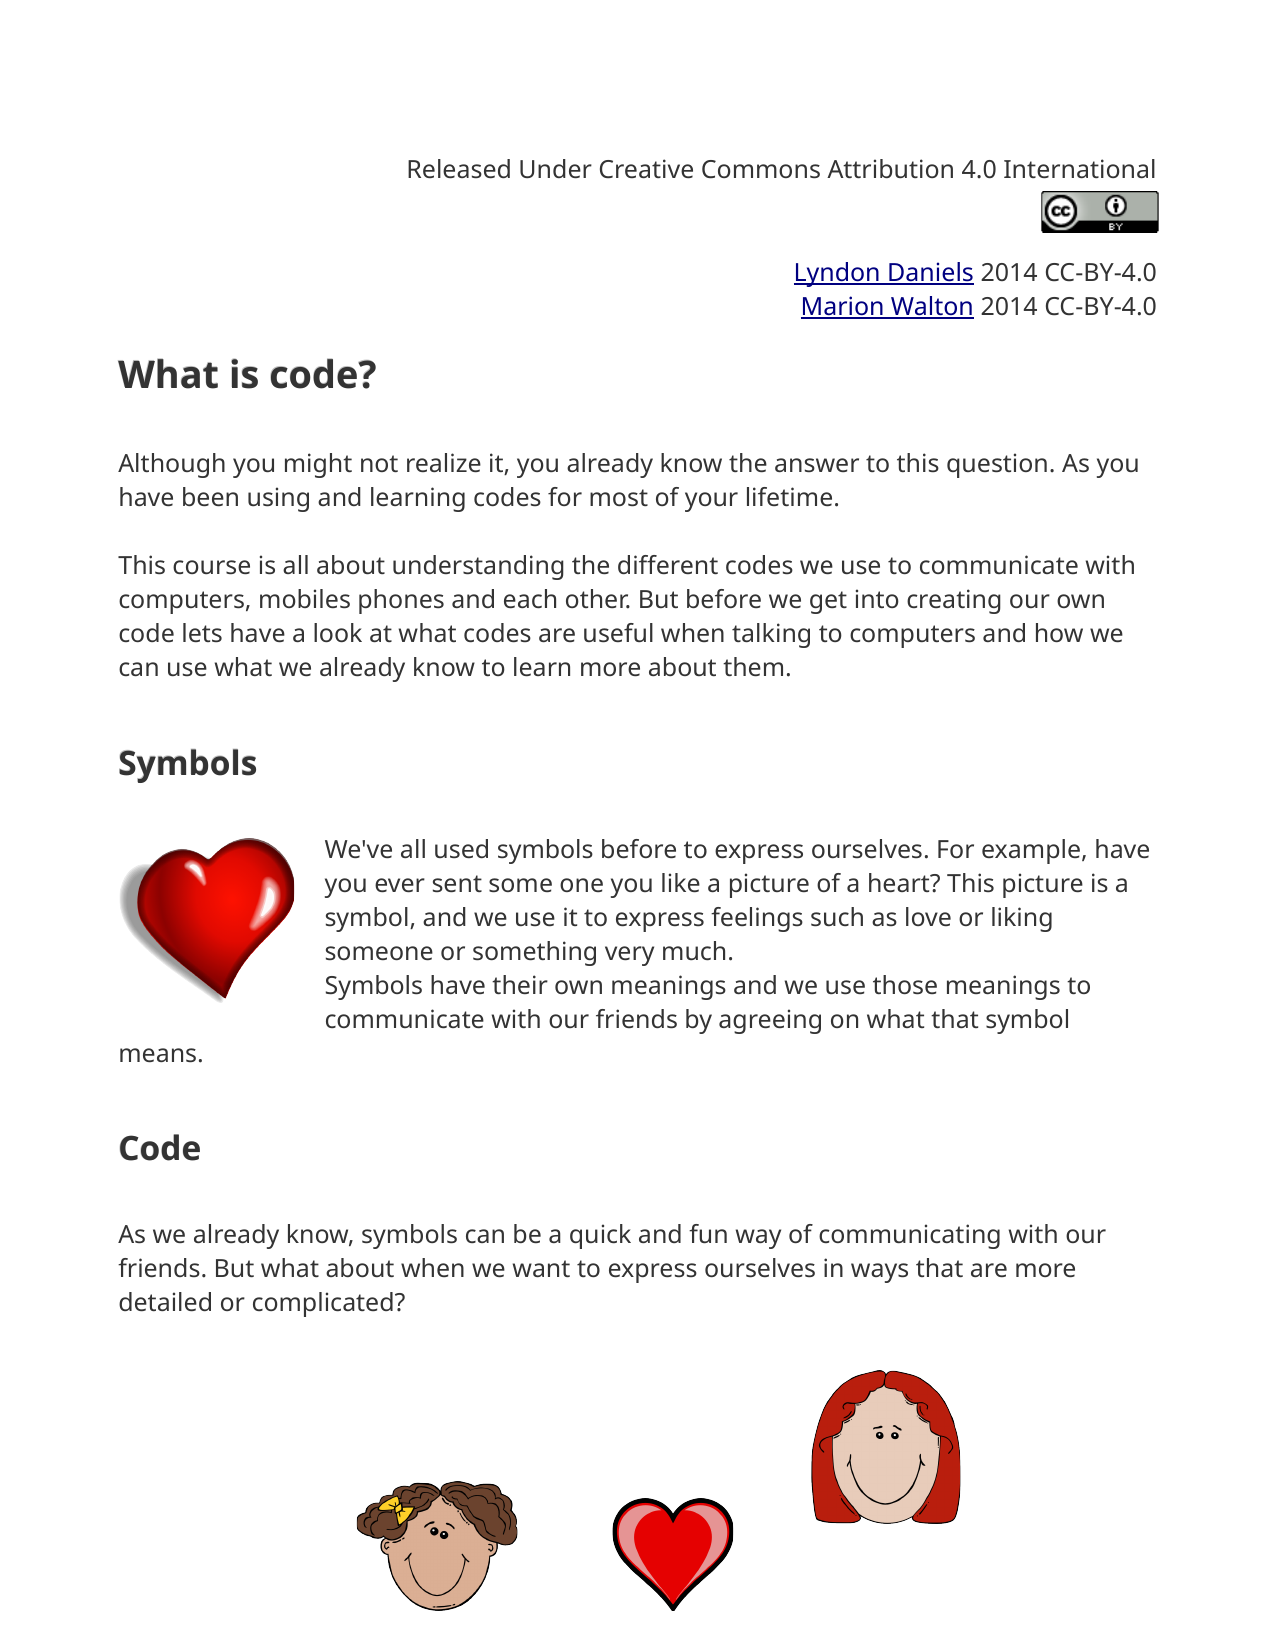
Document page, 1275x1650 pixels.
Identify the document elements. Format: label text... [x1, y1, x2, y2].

text Lyndon Daniels 2014 CC-BY-4.0 [118, 254, 1157, 288]
text Symbols have their own meanings and we use those meanings to communicate with our friends by agreeing on what that symbol means. [118, 968, 1157, 1070]
text Marion Walton 2014 CC-BY-4.0 [118, 288, 1157, 322]
picture [1041, 191, 1159, 233]
subtitle Symbols [118, 739, 1157, 785]
text This course is all about understanding the different codes we use to communicate with computers, mobiles phones and each other. But before we get into creating our own code lets have a look at what codes are useful when talking to computers and how we can use what we already know to learn more about them. [118, 548, 1157, 684]
subtitle What is code? [118, 347, 1157, 399]
picture [612, 1498, 734, 1611]
picture [811, 1370, 961, 1524]
text As we already know, symbols can be a quick and fun way of communicating with our friends. But what about when we want to express ourselves in ways that are more detailed or complicated? [118, 1217, 1157, 1319]
subtitle Code [118, 1125, 1157, 1170]
picture [119, 838, 295, 1003]
text Although you might not realize it, you already know the answer to this question. As you have been using and learning codes for most of your lifetime. [118, 446, 1157, 514]
text We've all used symbols before to express ourselves. For example, have you ever sent some one you like a picture of a heart? This picture is a symbol, and we use it to express feelings such as love or liking someone or something very much. [118, 831, 1157, 968]
picture [356, 1481, 518, 1611]
text Released Under Creative Commons Attribution 4.0 International [118, 152, 1157, 186]
